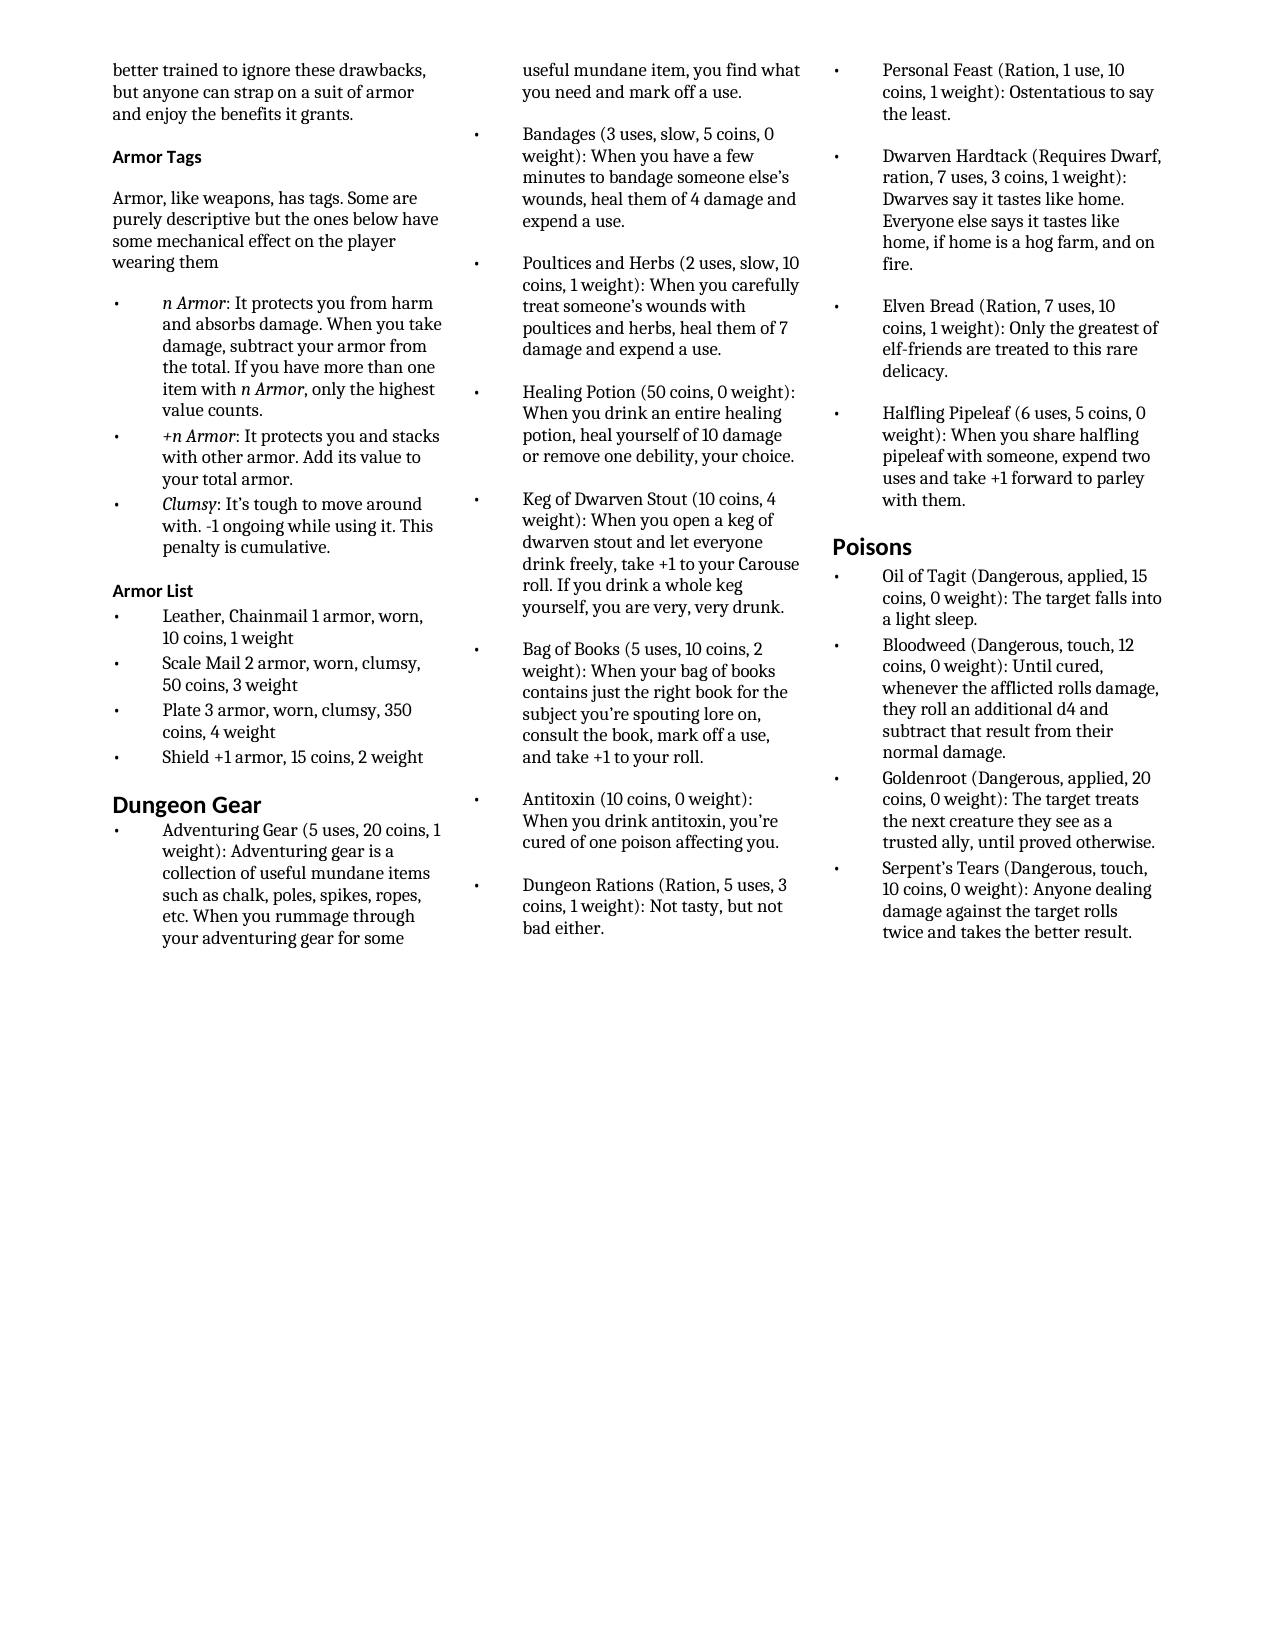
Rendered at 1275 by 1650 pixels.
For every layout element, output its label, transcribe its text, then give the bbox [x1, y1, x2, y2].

list Goldenroot (Dangerous, applied, 20 coins, 0 weight): The target treats the next creature they see as a trusted ally, until proved otherwise. [832, 767, 1162, 853]
list Shield +1 armor, 15 coins, 2 weight [112, 747, 442, 768]
list Leather, Chainmail 1 armor, worn, 10 coins, 1 weight [112, 606, 442, 649]
list Poultices and Herbs (2 uses, slow, 10 coins, 1 weight): When you carefully treat someone’s wounds with poultices and herbs, heal them of 7 damage and expend a use. [472, 253, 802, 360]
list Adventuring Gear (5 uses, 20 coins, 1 weight): Adventuring gear is a collection of useful mundane items such as chalk, poles, spikes, ropes, etc. When you rummage through your adventuring gear for some [112, 819, 442, 949]
list Dwarven Hardtack (Requires Dwarf, ration, 7 uses, 3 coins, 1 weight): Dwarves say it tastes like home. Everyone else says it tastes like home, if home is a hog farm, and on fire. [832, 146, 1162, 275]
list Oil of Tagit (Dangerous, applied, 15 coins, 0 weight): The target falls into a light sleep. [832, 566, 1162, 630]
list Scale Mail 2 armor, worn, clumsy, 50 coins, 3 weight [112, 653, 442, 696]
text better trained to ignore these drawbacks, but anyone can strap on a suit of armor and enjoy the benefits it grants. [112, 60, 442, 125]
list Bloodweed (Dangerous, touch, 12 coins, 0 weight): Until cured, whenever the afflicted rolls damage, they roll an additional d4 and subtract that result from their normal damage. [832, 634, 1162, 763]
list Keg of Dwarven Stout (10 coins, 4 weight): When you open a keg of dwarven stout and let everyone drink freely, take +1 to your Carouse roll. If you drink a whole keg yourself, you are very, very drunk. [472, 488, 802, 618]
subtitle Armor Tags [112, 146, 442, 168]
list Antitoxin (10 coins, 0 weight): When you drink antitoxin, you’re cured of one poison affecting you. [472, 789, 802, 853]
text Armor, like weapons, has tags. Some are purely descriptive but the ones below have some mechanical effect on the player wearing them [112, 187, 442, 273]
list Elven Bread (Ration, 7 uses, 10 coins, 1 weight): Only the greatest of elf-friends are treated to this rare delicacy. [832, 296, 1162, 382]
list Plate 3 armor, worn, clumsy, 350 coins, 4 weight [112, 700, 442, 743]
list Dungeon Rations (Ration, 5 uses, 3 coins, 1 weight): Not tasty, but not bad either. [472, 874, 802, 939]
list Halfling Pipeleaf (6 uses, 5 coins, 0 weight): When you share halfling pipeleaf with someone, expend two uses and take +1 forward to parley with them. [832, 403, 1162, 511]
subtitle Armor List [112, 579, 442, 602]
list +n Armor: It protects you and stacks with other armor. Add its value to your total armor. [112, 425, 442, 490]
list Personal Feast (Ration, 1 use, 10 coins, 1 weight): Ostentatious to say the least. [832, 60, 1162, 125]
subtitle Dungeon Gear [112, 789, 442, 819]
list n Armor: It protects you from harm and absorbs damage. When you take damage, subtract your armor from the total. If you have more than one item with n Armor, only the highest value counts. [112, 292, 442, 422]
list Clumsy: It’s tough to move around with. -1 ongoing while using it. This penalty is cumulative. [112, 494, 442, 558]
list Bag of Books (5 uses, 10 coins, 2 weight): When your bag of books contains just the right book for the subject you’re spouting lore on, consult the book, mark off a use, and take +1 to your roll. [472, 638, 802, 768]
list Serpent’s Tears (Dangerous, touch, 10 coins, 0 weight): Anyone dealing damage against the target rolls twice and takes the better result. [832, 857, 1162, 943]
list useful mundane item, you find what you need and mark off a use. [472, 60, 802, 103]
subtitle Poisons [832, 531, 1162, 562]
list Bandages (3 uses, slow, 5 coins, 0 weight): When you have a few minutes to bandage someone else’s wounds, heal them of 4 damage and expend a use. [472, 124, 802, 232]
list Healing Potion (50 coins, 0 weight): When you drink an entire healing potion, heal yourself of 10 damage or remove one debility, your choice. [472, 381, 802, 467]
